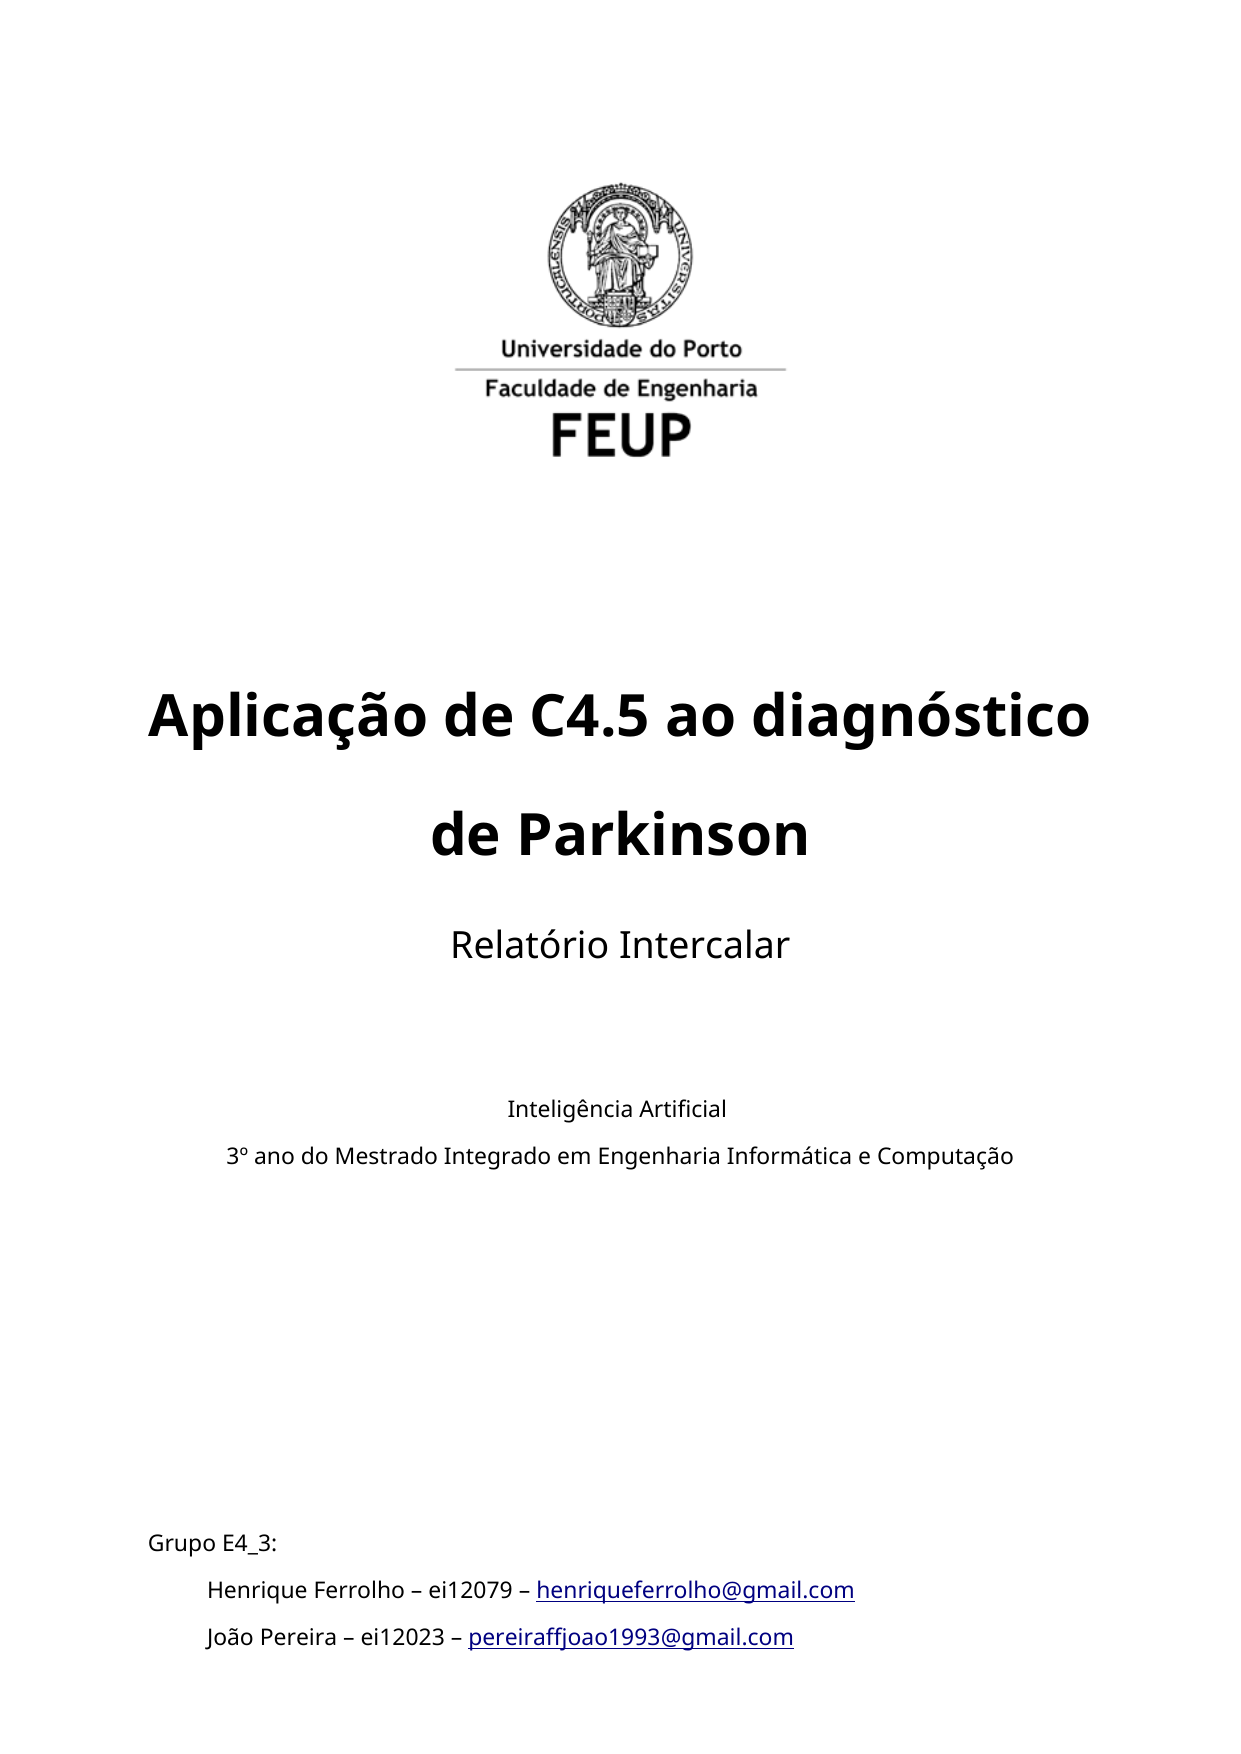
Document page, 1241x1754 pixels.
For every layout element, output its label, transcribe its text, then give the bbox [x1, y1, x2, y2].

text João Pereira – ei12023 – pereiraffjoao1993@gmail.com [148, 1621, 1092, 1652]
subtitle Relatório Intercalar [148, 918, 1092, 969]
text Grupo E4_3: [148, 1527, 1092, 1558]
picture [422, 150, 819, 490]
text Henrique Ferrolho – ei12079 – henriqueferrolho@gmail.com [148, 1574, 1092, 1605]
text 3º ano do Mestrado Integrado em Engenharia Informática e Computação [148, 1139, 1092, 1171]
text Inteligência Artificial [142, 1093, 1092, 1124]
title Aplicação de C4.5 ao diagnóstico de Parkinson [148, 674, 1092, 872]
